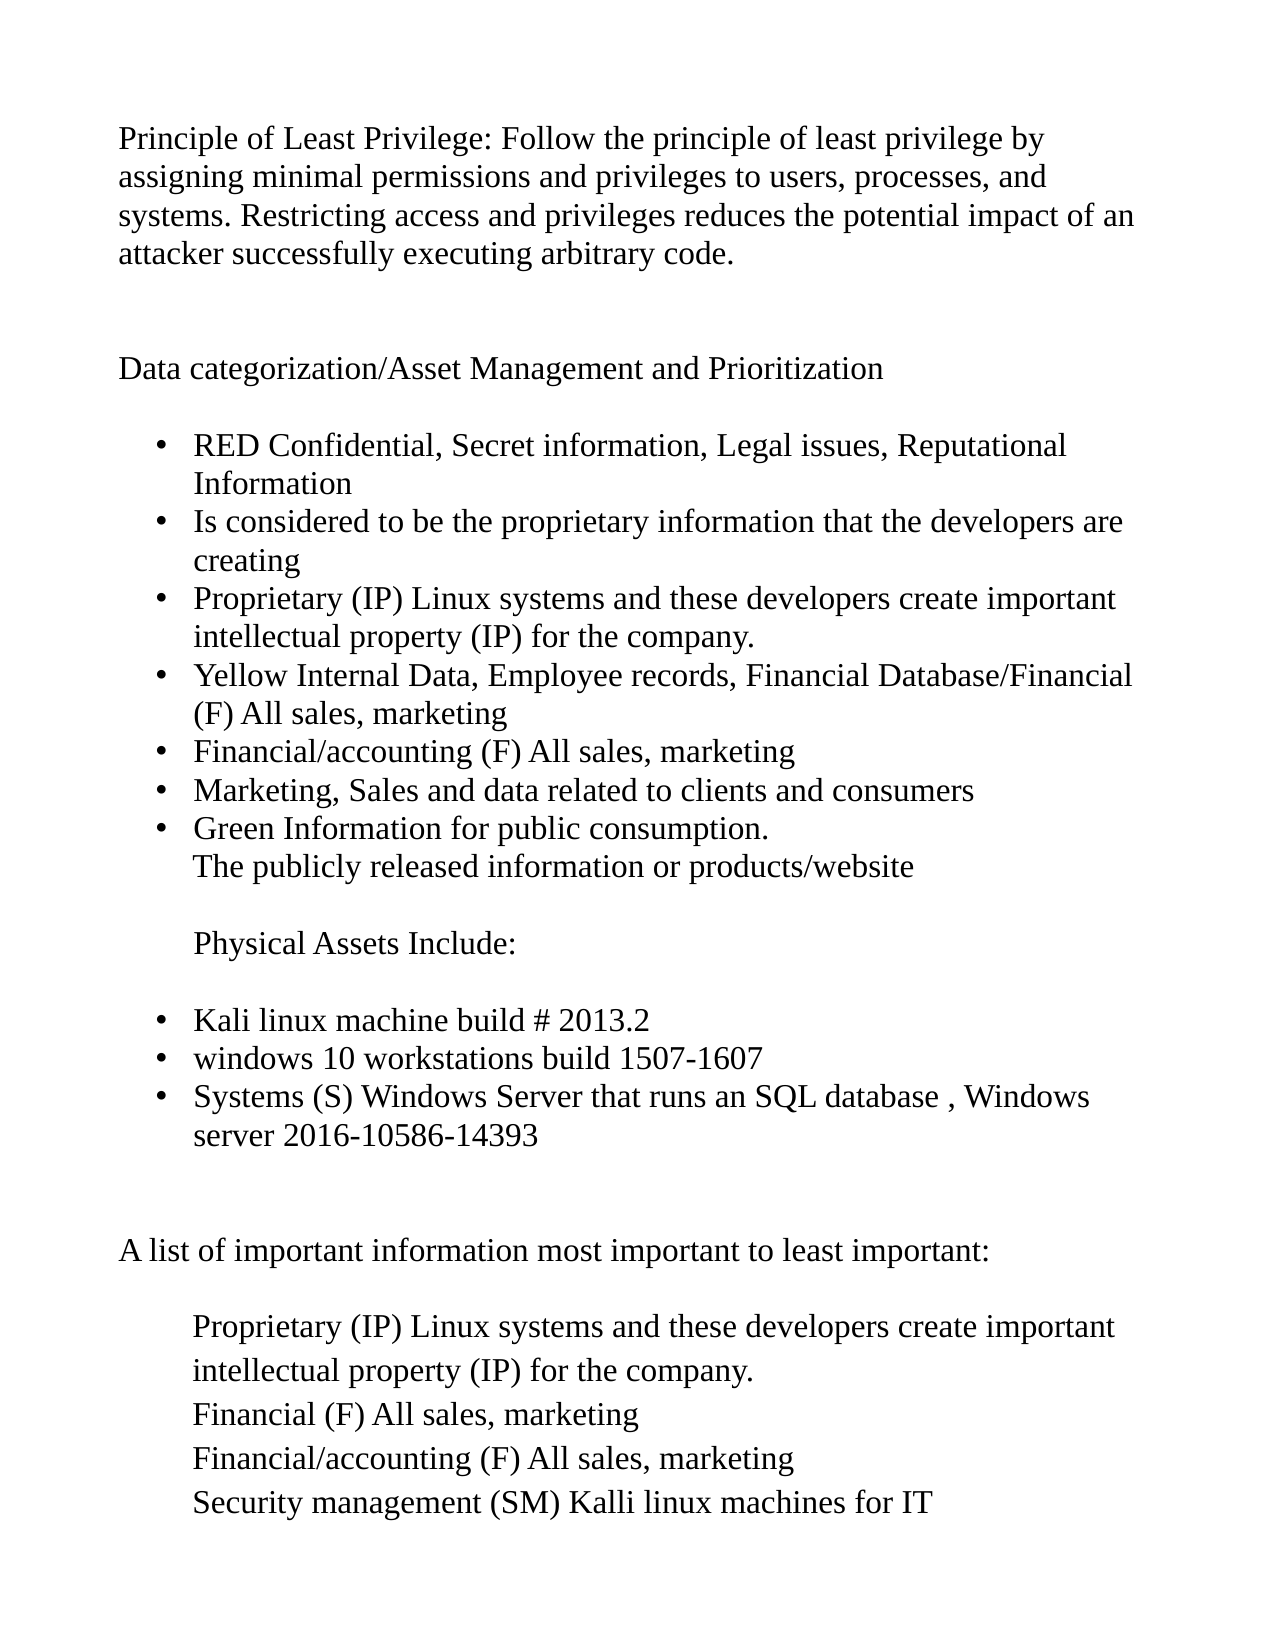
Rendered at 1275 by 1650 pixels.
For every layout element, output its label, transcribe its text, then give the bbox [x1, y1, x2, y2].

list Security management (SM) Kalli linux machines for IT [162, 1483, 1157, 1521]
list RED Confidential, Secret information, Legal issues, Reputational Information [156, 425, 1157, 501]
list Financial/accounting (F) All sales, marketing [156, 731, 1157, 770]
list Systems (S) Windows Server that runs an SQL database , Windows server 2016-10586-14393 [156, 1076, 1157, 1153]
list Is considered to be the proprietary information that the developers are creating [156, 501, 1157, 578]
text The publicly released information or products/website [118, 846, 1157, 885]
list Kali linux machine build # 2013.2 [156, 1000, 1157, 1038]
list Green Information for public consumption. [156, 808, 1157, 846]
list Financial/accounting (F) All sales, marketing [162, 1439, 1157, 1477]
text Data categorization/Asset Management and Prioritization [118, 348, 1157, 386]
list Marketing, Sales and data related to clients and consumers [156, 770, 1157, 808]
text Principle of Least Privilege: Follow the principle of least privilege by assigning minimal permissions and privileges to users, processes, and systems. Restricting access and privileges reduces the potential impact of an attacker successfully executing arbitrary code. [118, 118, 1157, 271]
list Proprietary (IP) Linux systems and these developers create important intellectual property (IP) for the company. [156, 578, 1157, 655]
list windows 10 workstations build 1507-1607 [156, 1038, 1157, 1076]
list Proprietary (IP) Linux systems and these developers create important intellectual property (IP) for the company. [162, 1306, 1157, 1389]
list Yellow Internal Data, Employee records, Financial Database/Financial (F) All sales, marketing [156, 655, 1157, 731]
text A list of important information most important to least important: [118, 1230, 1157, 1268]
list Physical Assets Include: [156, 923, 1157, 961]
list Financial (F) All sales, marketing [162, 1394, 1157, 1433]
